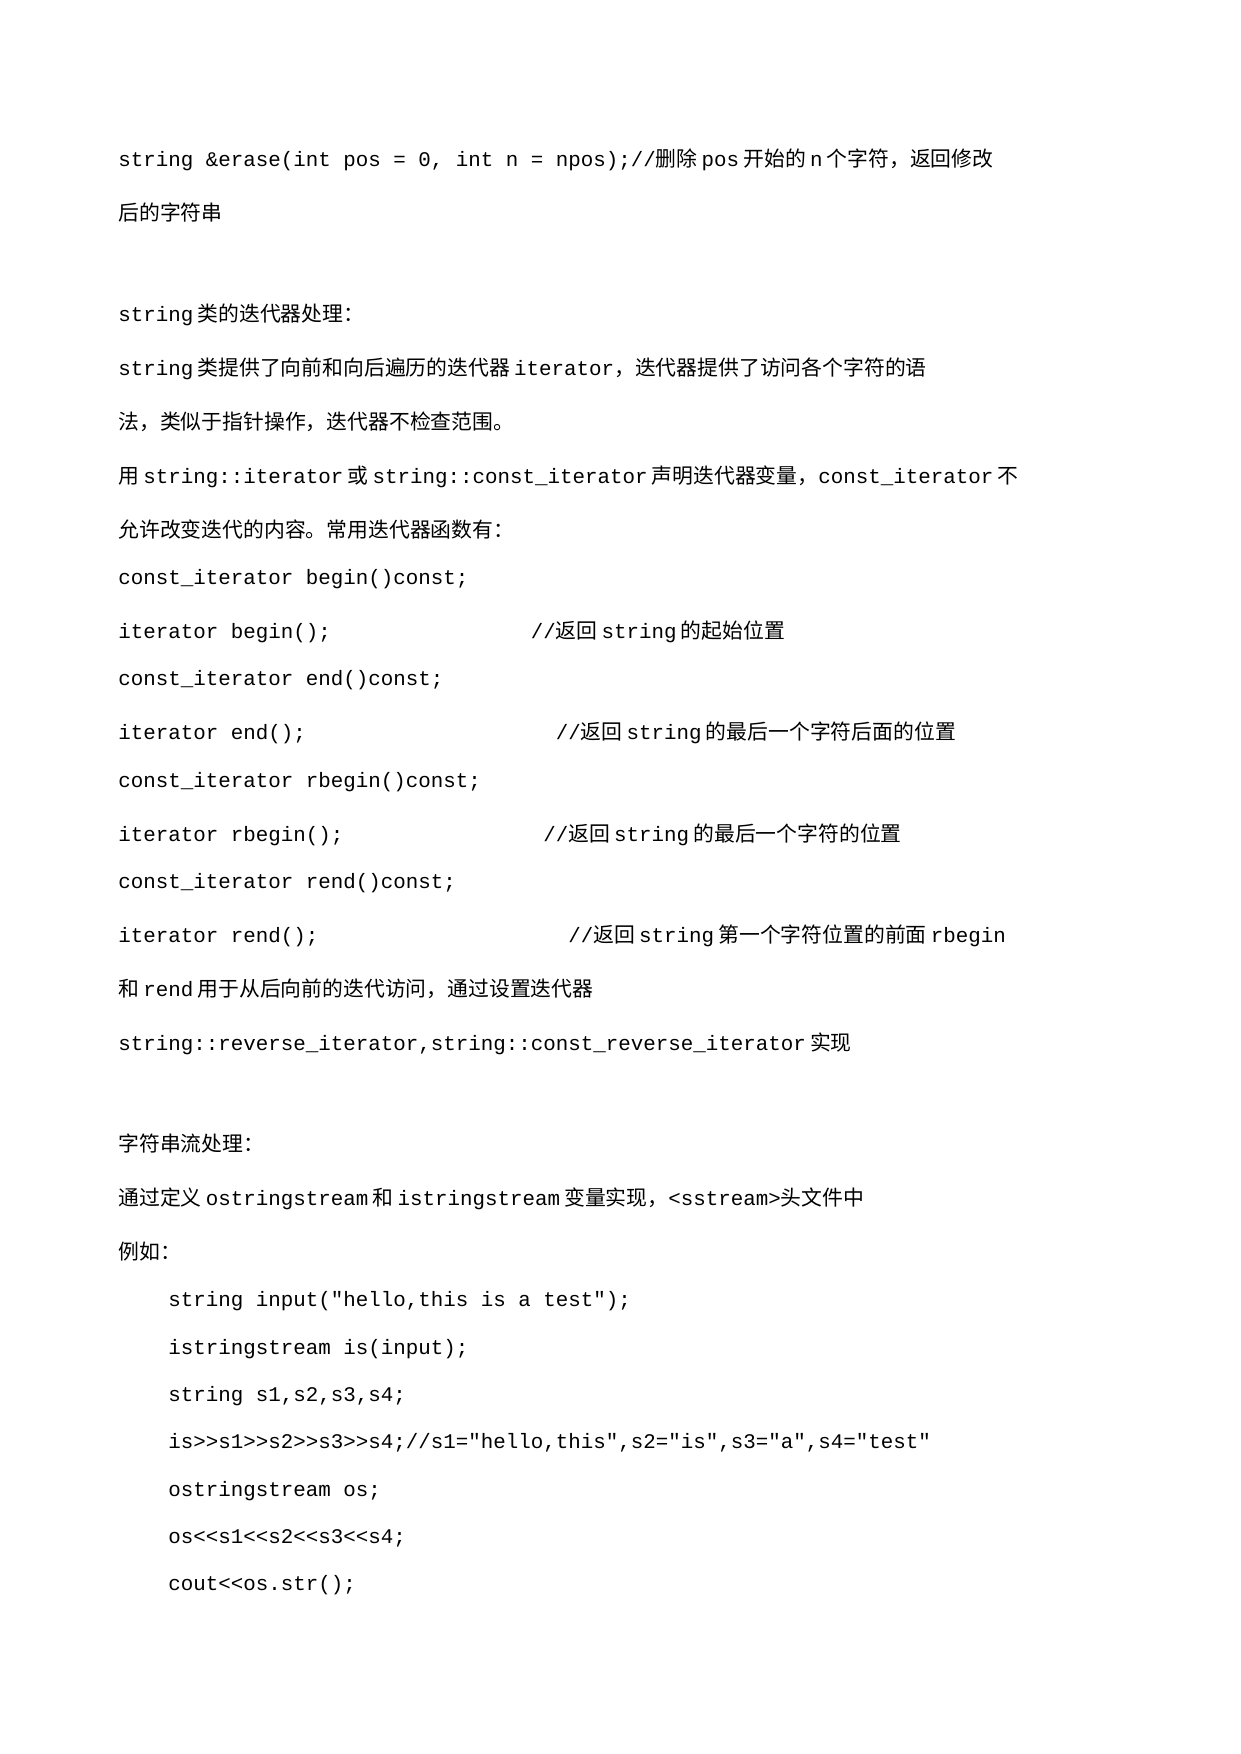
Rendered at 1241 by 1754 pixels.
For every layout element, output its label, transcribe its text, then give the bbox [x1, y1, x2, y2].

text 和rend用于从后向前的迭代访问，通过设置迭代器 [118, 972, 1122, 1003]
text cout<<os.str(); [118, 1573, 1122, 1597]
text const_iterator rend()const; [118, 871, 1122, 894]
text string类提供了向前和向后遍历的迭代器iterator，迭代器提供了访问各个字符的语 [118, 351, 1122, 381]
text const_iterator end()const; [118, 668, 1122, 692]
text 用string::iterator或string::const_iterator声明迭代器变量，const_iterator不 [118, 459, 1122, 489]
text 通过定义ostringstream和istringstream变量实现，<sstream>头文件中 [118, 1182, 1122, 1212]
text const_iterator rbegin()const; [118, 769, 1122, 793]
text iterator rend(); //返回string第一个字符位置的前面rbegin [118, 918, 1122, 949]
text 允许改变迭代的内容。常用迭代器函数有： [118, 513, 1122, 543]
text is>>s1>>s2>>s3>>s4;//s1="hello,this",s2="is",s3="a",s4="test" [118, 1431, 1122, 1455]
text 字符串流处理： [118, 1128, 1122, 1158]
text const_iterator begin()const; [118, 567, 1122, 591]
text ostringstream os; [118, 1479, 1122, 1502]
text 法，类似于指针操作，迭代器不检查范围。 [118, 405, 1122, 435]
text string s1,s2,s3,s4; [118, 1384, 1122, 1408]
text istringstream is(input); [118, 1337, 1122, 1360]
text iterator rbegin(); //返回string的最后一个字符的位置 [118, 817, 1122, 847]
text iterator begin(); //返回string的起始位置 [118, 614, 1122, 644]
text os<<s1<<s2<<s3<<s4; [118, 1526, 1122, 1549]
text 后的字符串 [118, 196, 1122, 226]
text string::reverse_iterator,string::const_reverse_iterator实现 [118, 1026, 1122, 1057]
text 例如： [118, 1236, 1122, 1266]
text iterator end(); //返回string的最后一个字符后面的位置 [118, 716, 1122, 746]
text string类的迭代器处理： [118, 297, 1122, 327]
text string input("hello,this is a test"); [118, 1289, 1122, 1313]
text string &erase(int pos = 0, int n = npos);//删除pos开始的n个字符，返回修改 [118, 142, 1122, 172]
